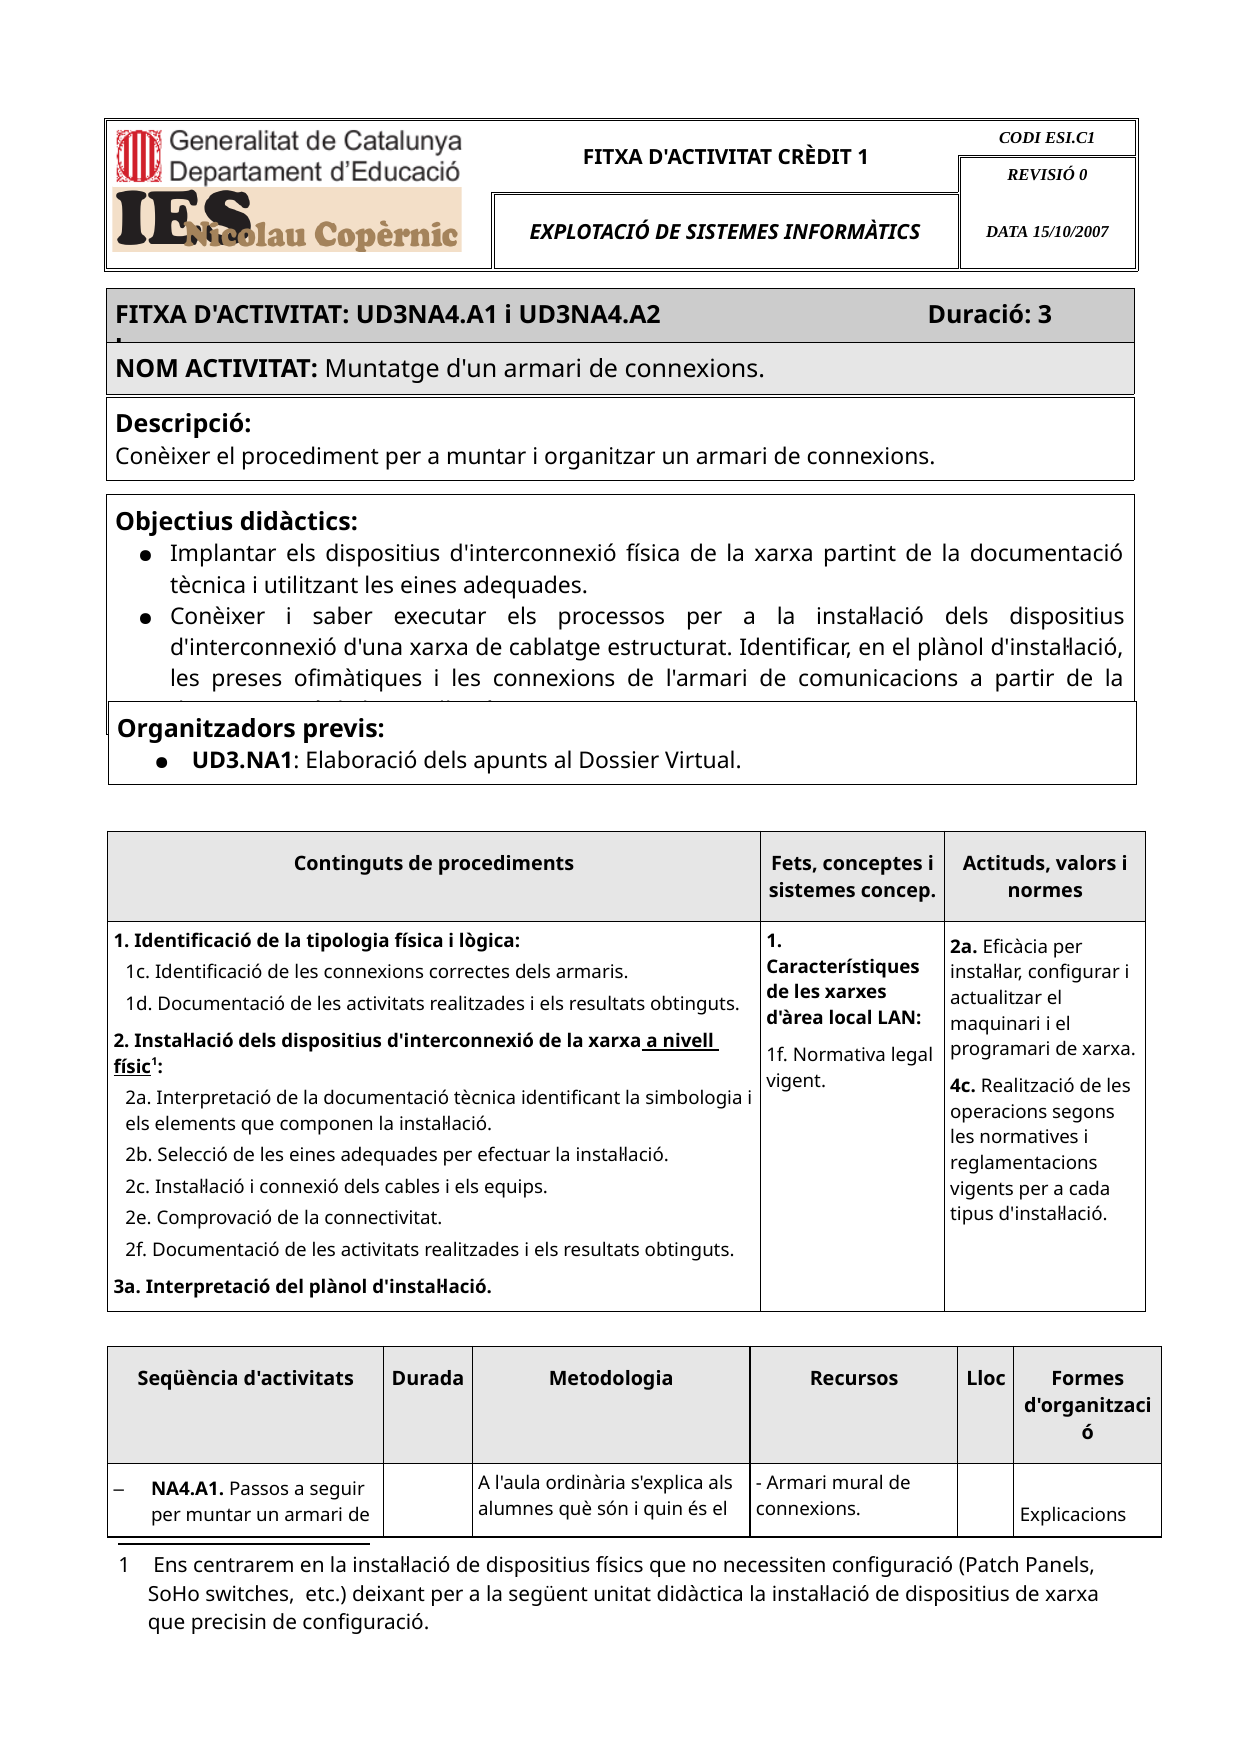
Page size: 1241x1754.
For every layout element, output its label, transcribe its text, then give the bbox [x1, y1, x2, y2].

table_cell - Armari mural de connexions. [751, 1464, 957, 1536]
table_header Lloc [958, 1347, 1013, 1463]
list Implantar els dispositius d'interconnexió física de la xarxa partint de la documentació tècnica i utilitzant les eines adequades. [138, 537, 1125, 600]
table_header FITXA D'ACTIVITAT CRÈDIT 1 [493, 121, 959, 192]
text Organitzadors previs: [117, 710, 1127, 744]
table_header Seqüència d'activitats [108, 1347, 383, 1463]
picture [112, 124, 466, 252]
list UD3.NA1: Elaboració dels apunts al Dossier Virtual. [154, 744, 1127, 776]
table_header Formes d'organització [1014, 1347, 1161, 1463]
table_header Recursos [751, 1347, 957, 1463]
table_header [107, 121, 492, 268]
text Conèixer el procediment per a muntar i organitzar un armari de connexions. [115, 440, 1125, 471]
table_header Durada [384, 1347, 472, 1463]
table_cell DATA 15/10/2007 [961, 192, 1135, 268]
table_header Continguts de procediments [108, 832, 760, 921]
table_cell REVISIÓ 0 [961, 158, 1135, 192]
table_header Actituds, valors i normes [945, 832, 1145, 921]
table_cell [384, 1464, 472, 1536]
text FITXA D'ACTIVITAT: UD3NA4.A1 i UD3NA4.A2 Duració: 3 hores [115, 297, 1125, 342]
table_cell Explicacions [1014, 1464, 1161, 1536]
text Objectius didàctics: [115, 503, 1125, 537]
table_cell NA4.A1. Passos a seguir per muntar un armari de [108, 1464, 383, 1536]
list Conèixer i saber executar els processos per a la instal·lació dels dispositius d'interconnexió d'una xarxa de cablatge estructurat. Identificar, en el plànol d'instal·lació, les preses ofimàtiques i les connexions de l'armari de comunicacions a partir de la documentació de la instal·lació. [138, 600, 1125, 701]
table_cell [958, 1464, 1013, 1536]
table_cell 1. Identificació de la tipologia física i lògica: 1c. Identificació de les connexions correctes dels armaris. 1d. Documentació de les activitats realitzades i els resultats obtinguts. 2. Instal·lació dels dispositius d'interconnexió de la xarxa a nivell físic: 2a. Interpretació de la documentació tècnica identificant la simbologia i els elements que componen la instal·lació. 2b. Selecció de les eines adequades per efectuar la instal·lació. 2c. Instal·lació i connexió dels cables i els equips. 2e. Comprovació de la connectivitat. 2f. Documentació de les activitats realitzades i els resultats obtinguts. 3a. Interpretació del plànol d'instal·lació. [108, 922, 760, 1311]
table_cell 1. Característiques de les xarxes d'àrea local LAN: 1f. Normativa legal vigent. [761, 922, 944, 1311]
text Descripció: [115, 406, 1125, 440]
table_cell A l'aula ordinària s'explica als alumnes què són i quin és el [473, 1464, 749, 1536]
table_header Metodologia [473, 1347, 749, 1463]
text NOM ACTIVITAT: Muntatge d'un armari de connexions. [115, 351, 1125, 385]
table_cell 2a. Eficàcia per instal·lar, configurar i actualitzar el maquinari i el programari de xarxa. 4c. Realització de les operacions segons les normatives i reglamentacions vigents per a cada tipus d'instal·lació. [945, 922, 1145, 1311]
table_header Fets, conceptes i sistemes concep. [761, 832, 944, 921]
table_cell EXPLOTACIÓ DE SISTEMES INFORMÀTICS [495, 195, 958, 268]
table_header CODI ESI.C1 [959, 121, 1135, 155]
